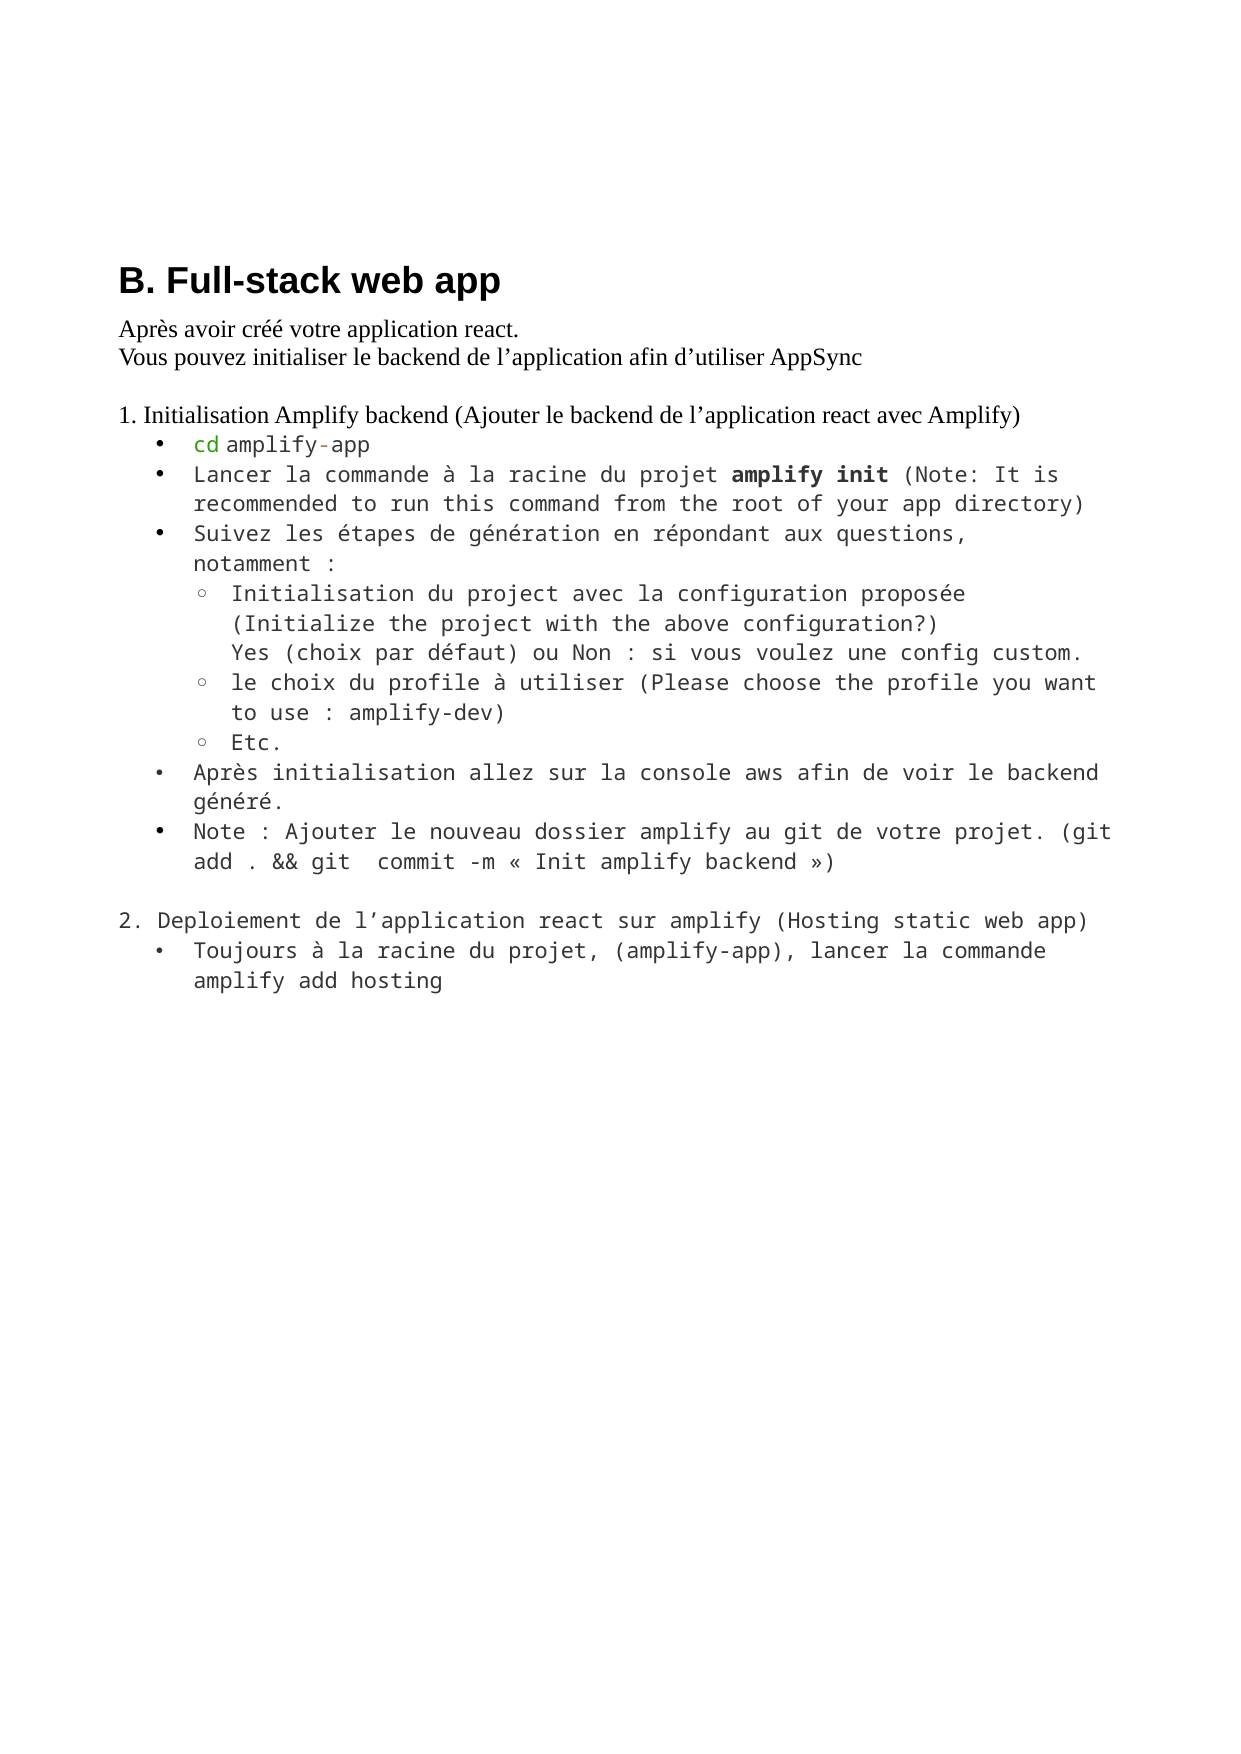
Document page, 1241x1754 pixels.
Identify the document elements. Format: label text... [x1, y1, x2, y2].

list Toujours à la racine du projet, (amplify-app), lancer la commande amplify add hosting [156, 935, 1122, 995]
subtitle B. Full-stack web app [118, 258, 1122, 301]
list le choix du profile à utiliser (Please choose the profile you want to use : amplify-dev) [193, 667, 1122, 727]
list Après initialisation allez sur la console aws afin de voir le backend généré. [156, 756, 1122, 816]
list Yes (choix par défaut) ou Non : si vous voulez une config custom. [193, 637, 1122, 667]
text Vous pouvez initialiser le backend de l’application afin d’utiliser AppSync [118, 342, 1122, 371]
text 2. Deploiement de l’application react sur amplify (Hosting static web app) [118, 905, 1122, 935]
list cd amplify-app [156, 429, 1122, 458]
list Initialisation du project avec la configuration proposée (Initialize the project with the above configuration?) [193, 578, 1122, 637]
text 1. Initialisation Amplify backend (Ajouter le backend de l’application react avec Amplify) [118, 400, 1122, 429]
list Suivez les étapes de génération en répondant aux questions, notamment : [156, 518, 1122, 578]
text Après avoir créé votre application react. [118, 314, 1122, 342]
list Etc. [193, 727, 1122, 756]
list Note : Ajouter le nouveau dossier amplify au git de votre projet. (git add . && git commit -m « Init amplify backend ») [156, 816, 1122, 876]
list Lancer la commande à la racine du projet amplify init (Note: It is recommended to run this command from the root of your app directory) [156, 458, 1122, 518]
